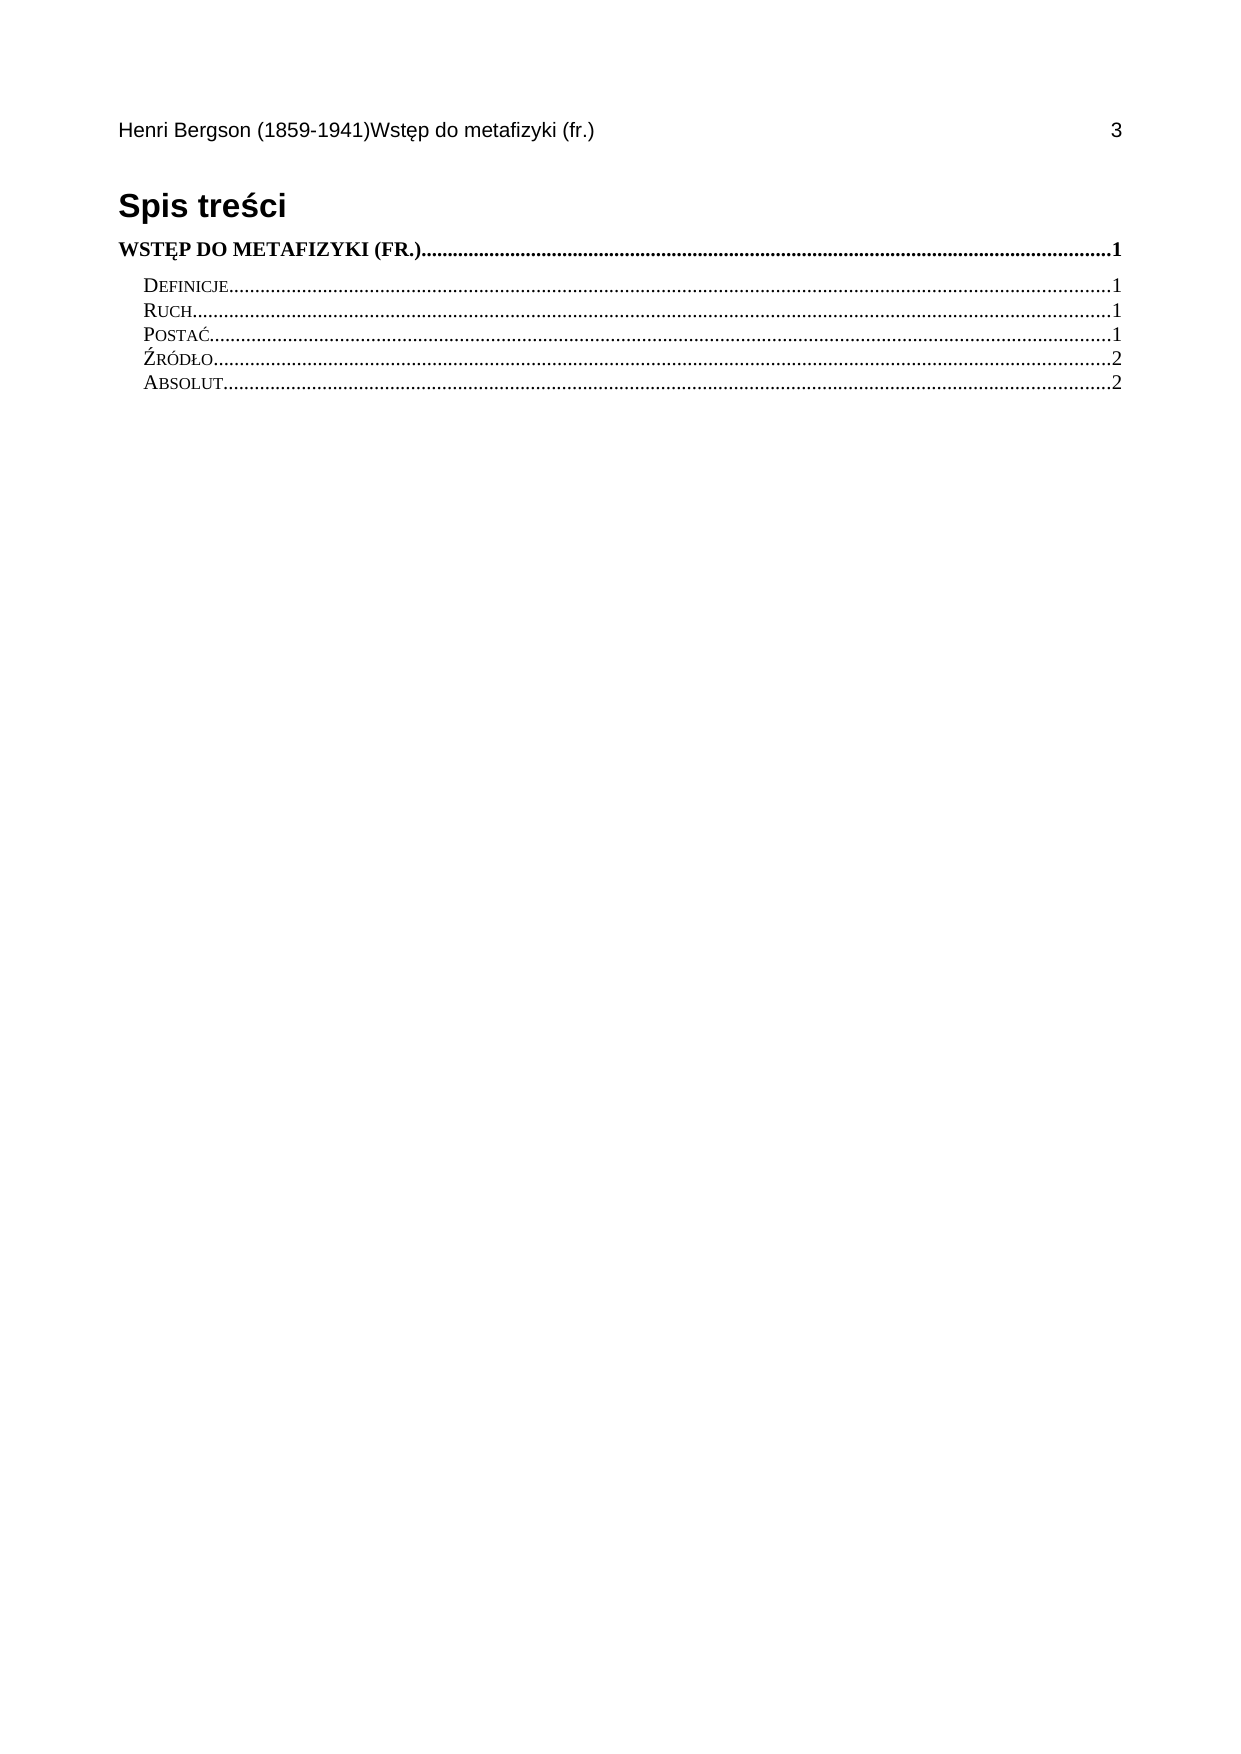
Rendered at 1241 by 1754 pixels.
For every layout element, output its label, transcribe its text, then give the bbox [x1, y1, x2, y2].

text Ruch 1 [143, 297, 1122, 322]
text Wstęp do metafizyki (fr.) 1 [118, 237, 1122, 261]
text Absolut 2 [143, 370, 1122, 394]
text Postać 1 [143, 322, 1122, 346]
text Źródło 2 [143, 346, 1122, 370]
text Definicje 1 [143, 273, 1122, 297]
subtitle Spis treści [118, 186, 1122, 224]
